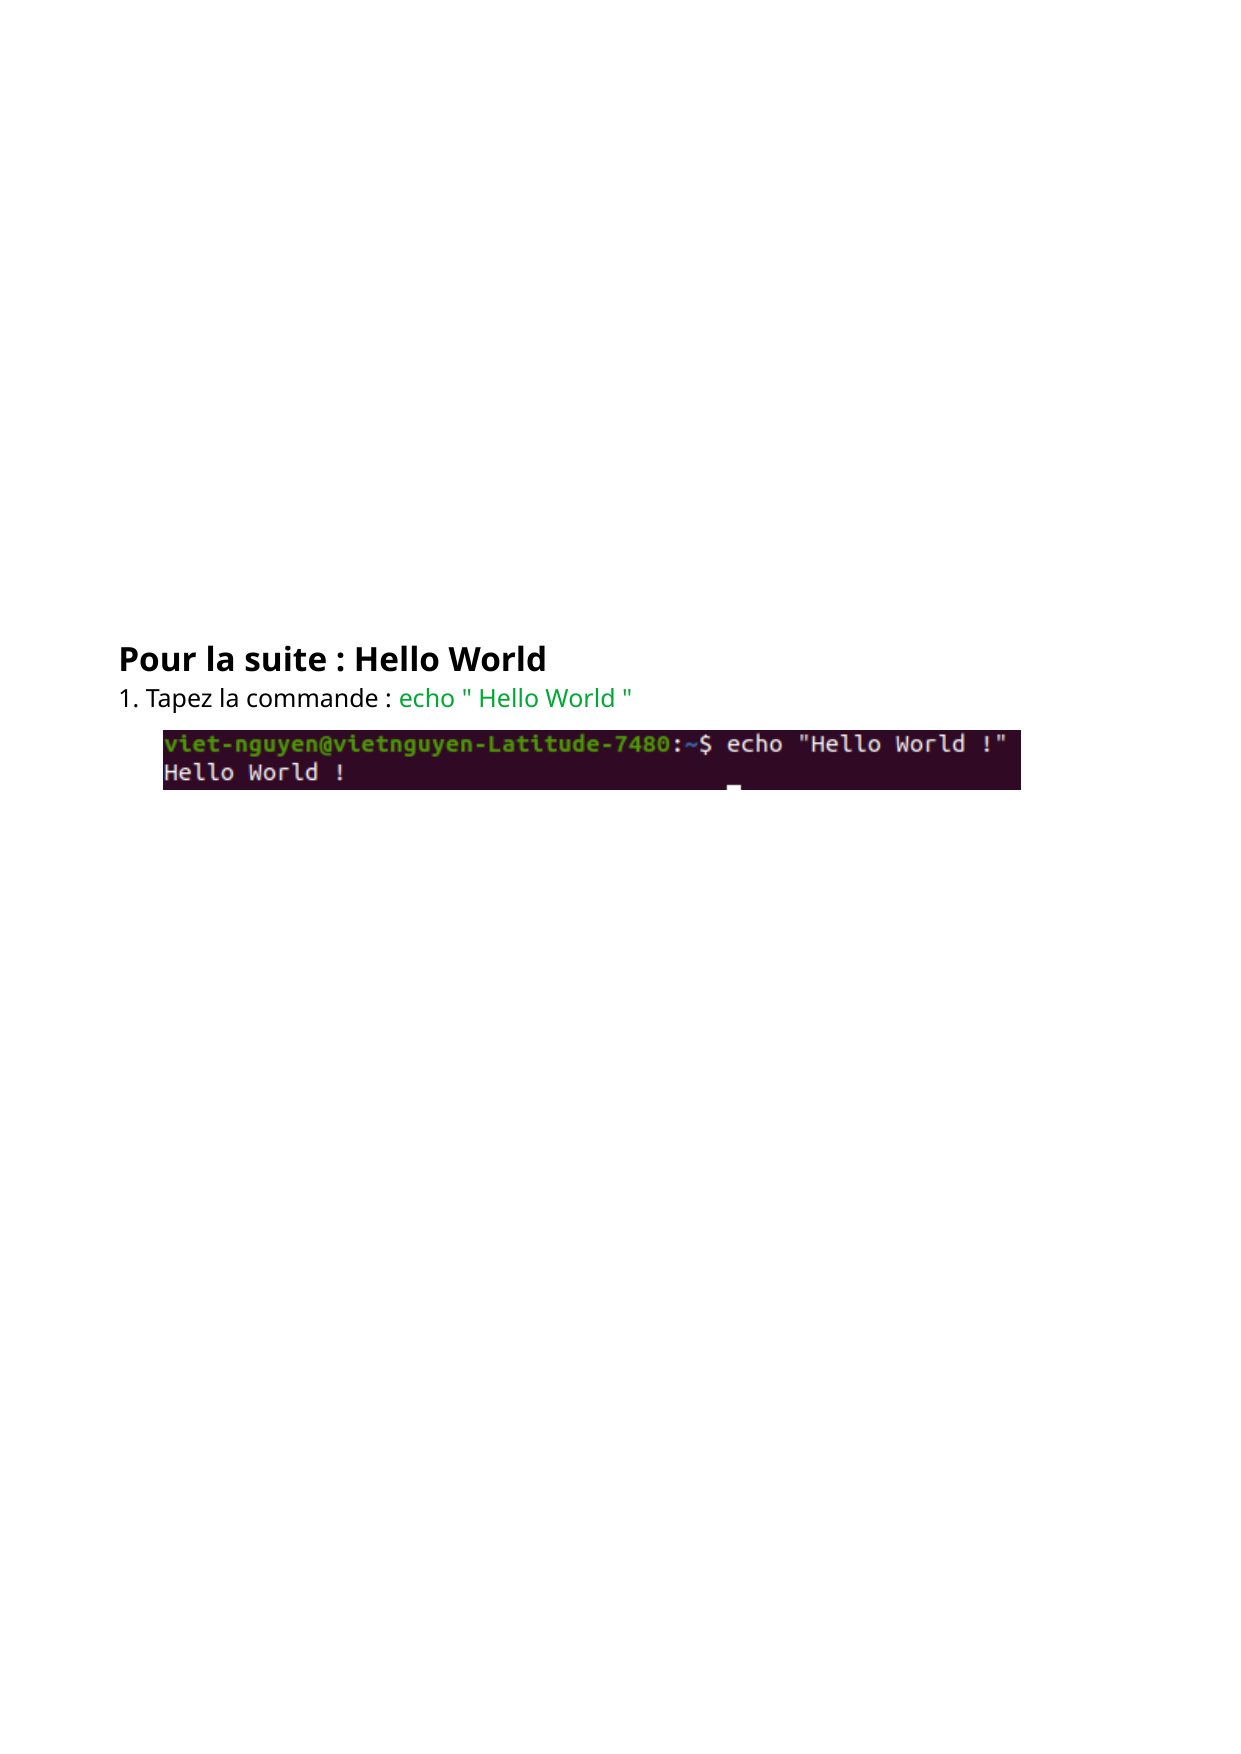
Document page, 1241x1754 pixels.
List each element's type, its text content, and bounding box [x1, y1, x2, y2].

picture [163, 730, 1021, 790]
text Pour la suite : Hello World 1. Tapez la commande : echo " Hello World " [118, 636, 1122, 715]
